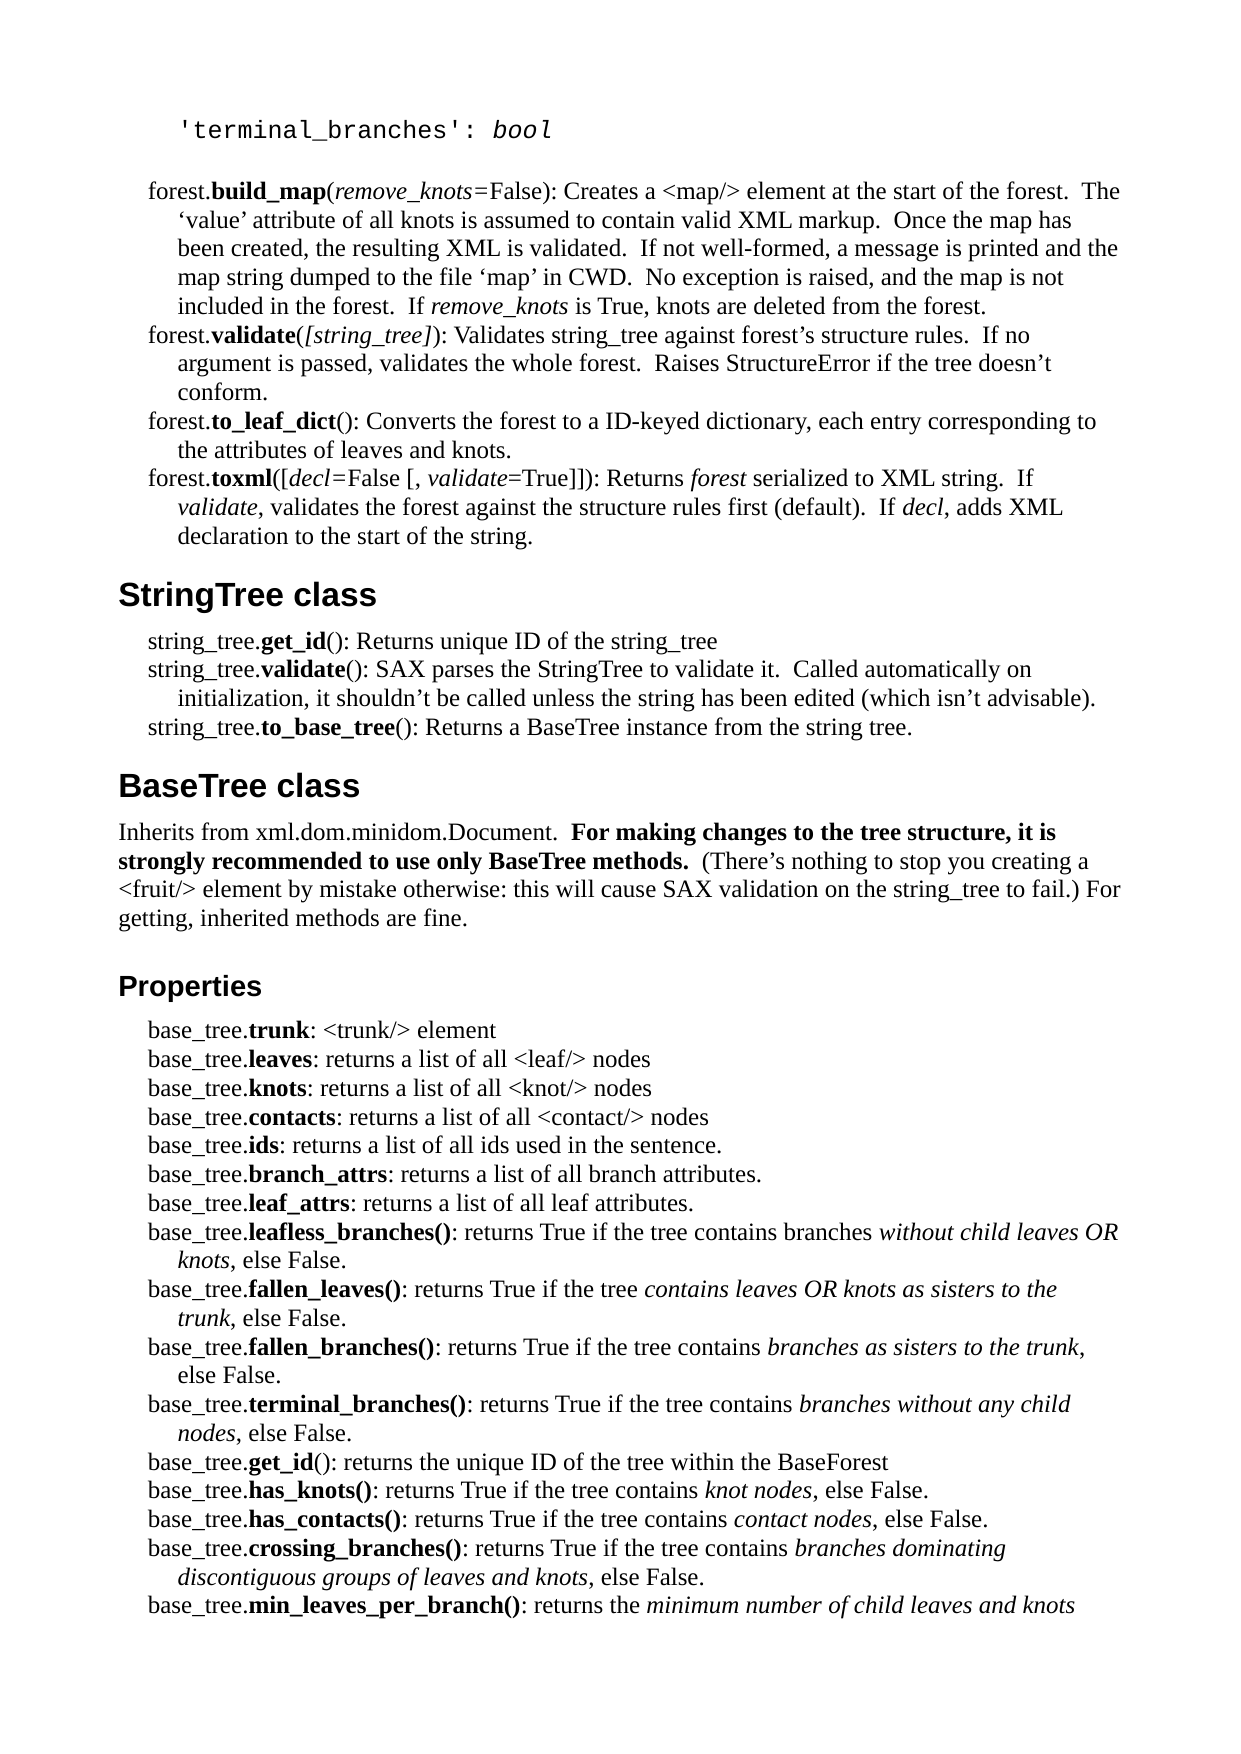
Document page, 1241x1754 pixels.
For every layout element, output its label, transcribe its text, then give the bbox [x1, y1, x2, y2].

text base_tree.crossing_branches(): returns True if the tree contains branches dominating discontiguous groups of leaves and knots, else False. [148, 1533, 1122, 1591]
text string_tree.validate(): SAX parses the StringTree to validate it. Called automatically on initialization, it shouldn’t be called unless the string has been edited (which isn’t advisable). [148, 654, 1122, 712]
text base_tree.has_knots(): returns True if the tree contains knot nodes, else False. [148, 1476, 1122, 1504]
text base_tree.leaf_attrs: returns a list of all leaf attributes. [148, 1188, 1122, 1217]
text forest.build_map(remove_knots=False): Creates a <map/> element at the start of the forest. The ‘value’ attribute of all knots is assumed to contain valid XML markup. Once the map has been created, the resulting XML is validated. If not well-formed, a message is printed and the map string dumped to the file ‘map’ in CWD. No exception is raised, and the map is not included in the forest. If remove_knots is True, knots are deleted from the forest. [148, 176, 1122, 320]
text base_tree.leafless_branches(): returns True if the tree contains branches without child leaves OR knots, else False. [148, 1217, 1122, 1274]
subtitle Properties [118, 969, 1122, 1003]
text base_tree.branch_attrs: returns a list of all branch attributes. [148, 1159, 1122, 1188]
text base_tree.fallen_branches(): returns True if the tree contains branches as sisters to the trunk, else False. [148, 1332, 1122, 1389]
subtitle BaseTree class [118, 766, 1122, 804]
text base_tree.contacts: returns a list of all <contact/> nodes [148, 1102, 1122, 1131]
text Inherits from xml.dom.minidom.Document. For making changes to the tree structure, it is strongly recommended to use only BaseTree methods. (There’s nothing to stop you creating a <fruit/> element by mistake otherwise: this will cause SAX validation on the string_tree to fail.) For getting, inherited methods are fine. [118, 817, 1122, 932]
text base_tree.terminal_branches(): returns True if the tree contains branches without any child nodes, else False. [148, 1389, 1122, 1447]
text string_tree.get_id(): Returns unique ID of the string_tree [148, 626, 1122, 654]
text string_tree.to_base_tree(): Returns a BaseTree instance from the string tree. [148, 712, 1122, 741]
text forest.validate([string_tree]): Validates string_tree against forest’s structure rules. If no argument is passed, validates the whole forest. Raises StructureError if the tree doesn’t conform. [148, 320, 1122, 406]
text base_tree.get_id(): returns the unique ID of the tree within the BaseForest [148, 1447, 1122, 1476]
text base_tree.knots: returns a list of all <knot/> nodes [148, 1073, 1122, 1102]
subtitle StringTree class [118, 575, 1122, 613]
text base_tree.min_leaves_per_branch(): returns the minimum number of child leaves and knots [148, 1591, 1122, 1619]
text base_tree.trunk: <trunk/> element [148, 1016, 1122, 1044]
text base_tree.ids: returns a list of all ids used in the sentence. [148, 1131, 1122, 1159]
text forest.toxml([decl=False [, validate=True]]): Returns forest serialized to XML string. If validate, validates the forest against the structure rules first (default). If decl, adds XML declaration to the start of the string. [148, 463, 1122, 550]
text base_tree.leaves: returns a list of all <leaf/> nodes [148, 1044, 1122, 1073]
text base_tree.has_contacts(): returns True if the tree contains contact nodes, else False. [148, 1504, 1122, 1533]
text forest.to_leaf_dict(): Converts the forest to a ID-keyed dictionary, each entry corresponding to the attributes of leaves and knots. [148, 406, 1122, 463]
text 'terminal_branches': bool [177, 118, 1063, 146]
text base_tree.fallen_leaves(): returns True if the tree contains leaves OR knots as sisters to the trunk, else False. [148, 1274, 1122, 1332]
